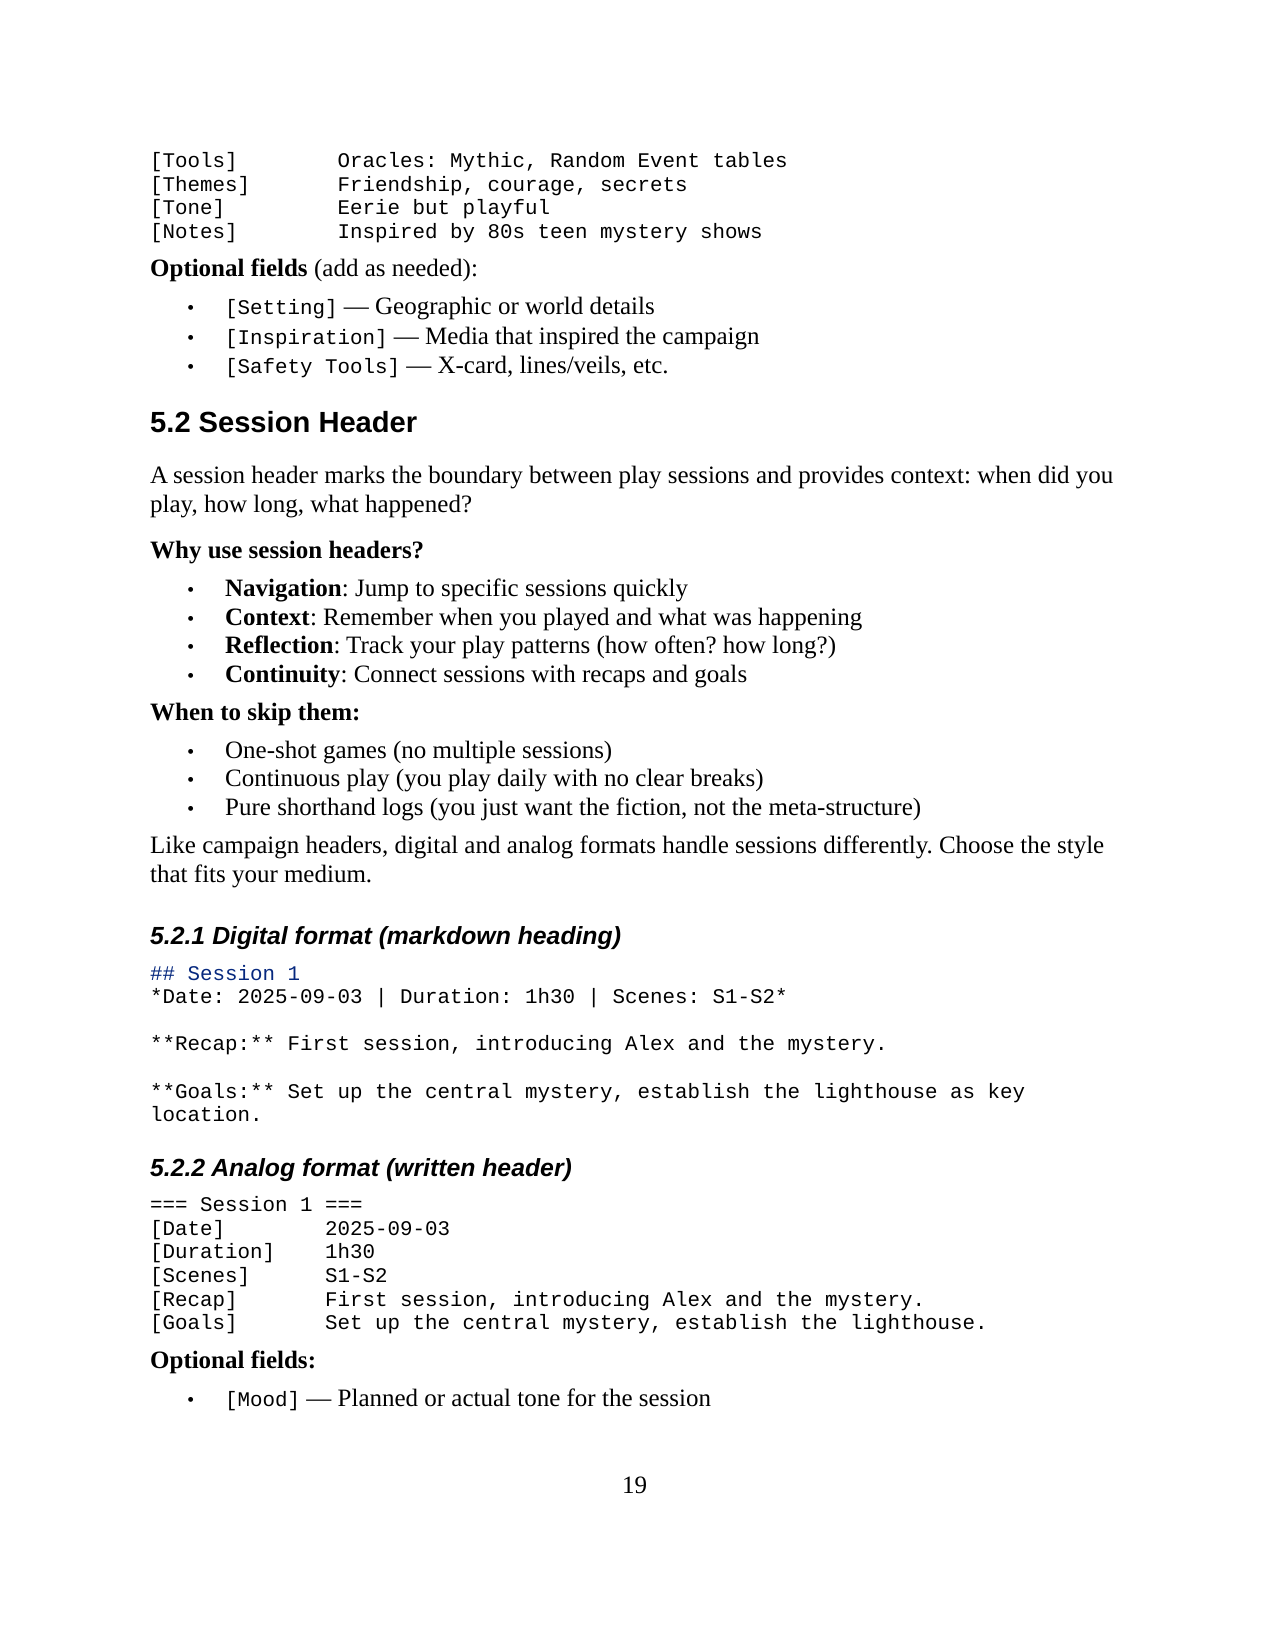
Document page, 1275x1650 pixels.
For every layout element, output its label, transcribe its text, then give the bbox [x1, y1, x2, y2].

subtitle 5.2 Session Header [150, 405, 1125, 438]
list Context: Remember when you played and what was happening [187, 602, 1125, 631]
list Continuity: Connect sessions with recaps and goals [187, 659, 1125, 688]
list [Safety Tools] — X-card, lines/veils, etc. [187, 350, 1125, 380]
text Optional fields: [150, 1345, 1125, 1374]
subtitle 5.2.1 Digital format (markdown heading) [150, 921, 1125, 950]
text === Session 1 === [150, 1194, 1125, 1218]
list One-shot games (no multiple sessions) [187, 735, 1125, 763]
text A session header marks the boundary between play sessions and provides context: when did you play, how long, what happened? [150, 460, 1125, 517]
list Pure shorthand logs (you just want the fiction, not the meta-structure) [187, 792, 1125, 821]
text Why use session headers? [150, 535, 1125, 564]
text [Scenes] S1-S2 [150, 1265, 1125, 1289]
text When to skip them: [150, 697, 1125, 726]
text [Themes] Friendship, courage, secrets [150, 174, 1125, 197]
text [Date] 2025-09-03 [150, 1218, 1125, 1241]
list [Inspiration] — Media that inspired the campaign [187, 321, 1125, 350]
text Like campaign headers, digital and analog formats handle sessions differently. Choose the style that fits your medium. [150, 830, 1125, 887]
list [Mood] — Planned or actual tone for the session [187, 1383, 1125, 1412]
text **Recap:** First session, introducing Alex and the mystery. [150, 1033, 1125, 1057]
text **Goals:** Set up the central mystery, establish the lighthouse as key location. [150, 1081, 1125, 1128]
list [Setting] — Geographic or world details [187, 291, 1125, 321]
text [Notes] Inspired by 80s teen mystery shows [150, 221, 1125, 244]
list Continuous play (you play daily with no clear breaks) [187, 763, 1125, 792]
text [Goals] Set up the central mystery, establish the lighthouse. [150, 1312, 1125, 1336]
subtitle 5.2.2 Analog format (written header) [150, 1153, 1125, 1182]
list Navigation: Jump to specific sessions quickly [187, 573, 1125, 602]
text [Tools] Oracles: Mythic, Random Event tables [150, 150, 1125, 174]
text *Date: 2025-09-03 | Duration: 1h30 | Scenes: S1-S2* [150, 986, 1125, 1010]
text [Recap] First session, introducing Alex and the mystery. [150, 1289, 1125, 1312]
text Optional fields (add as needed): [150, 253, 1125, 282]
text [Duration] 1h30 [150, 1241, 1125, 1265]
text [Tone] Eerie but playful [150, 197, 1125, 221]
list Reflection: Track your play patterns (how often? how long?) [187, 631, 1125, 659]
text ## Session 1 [150, 962, 1125, 986]
